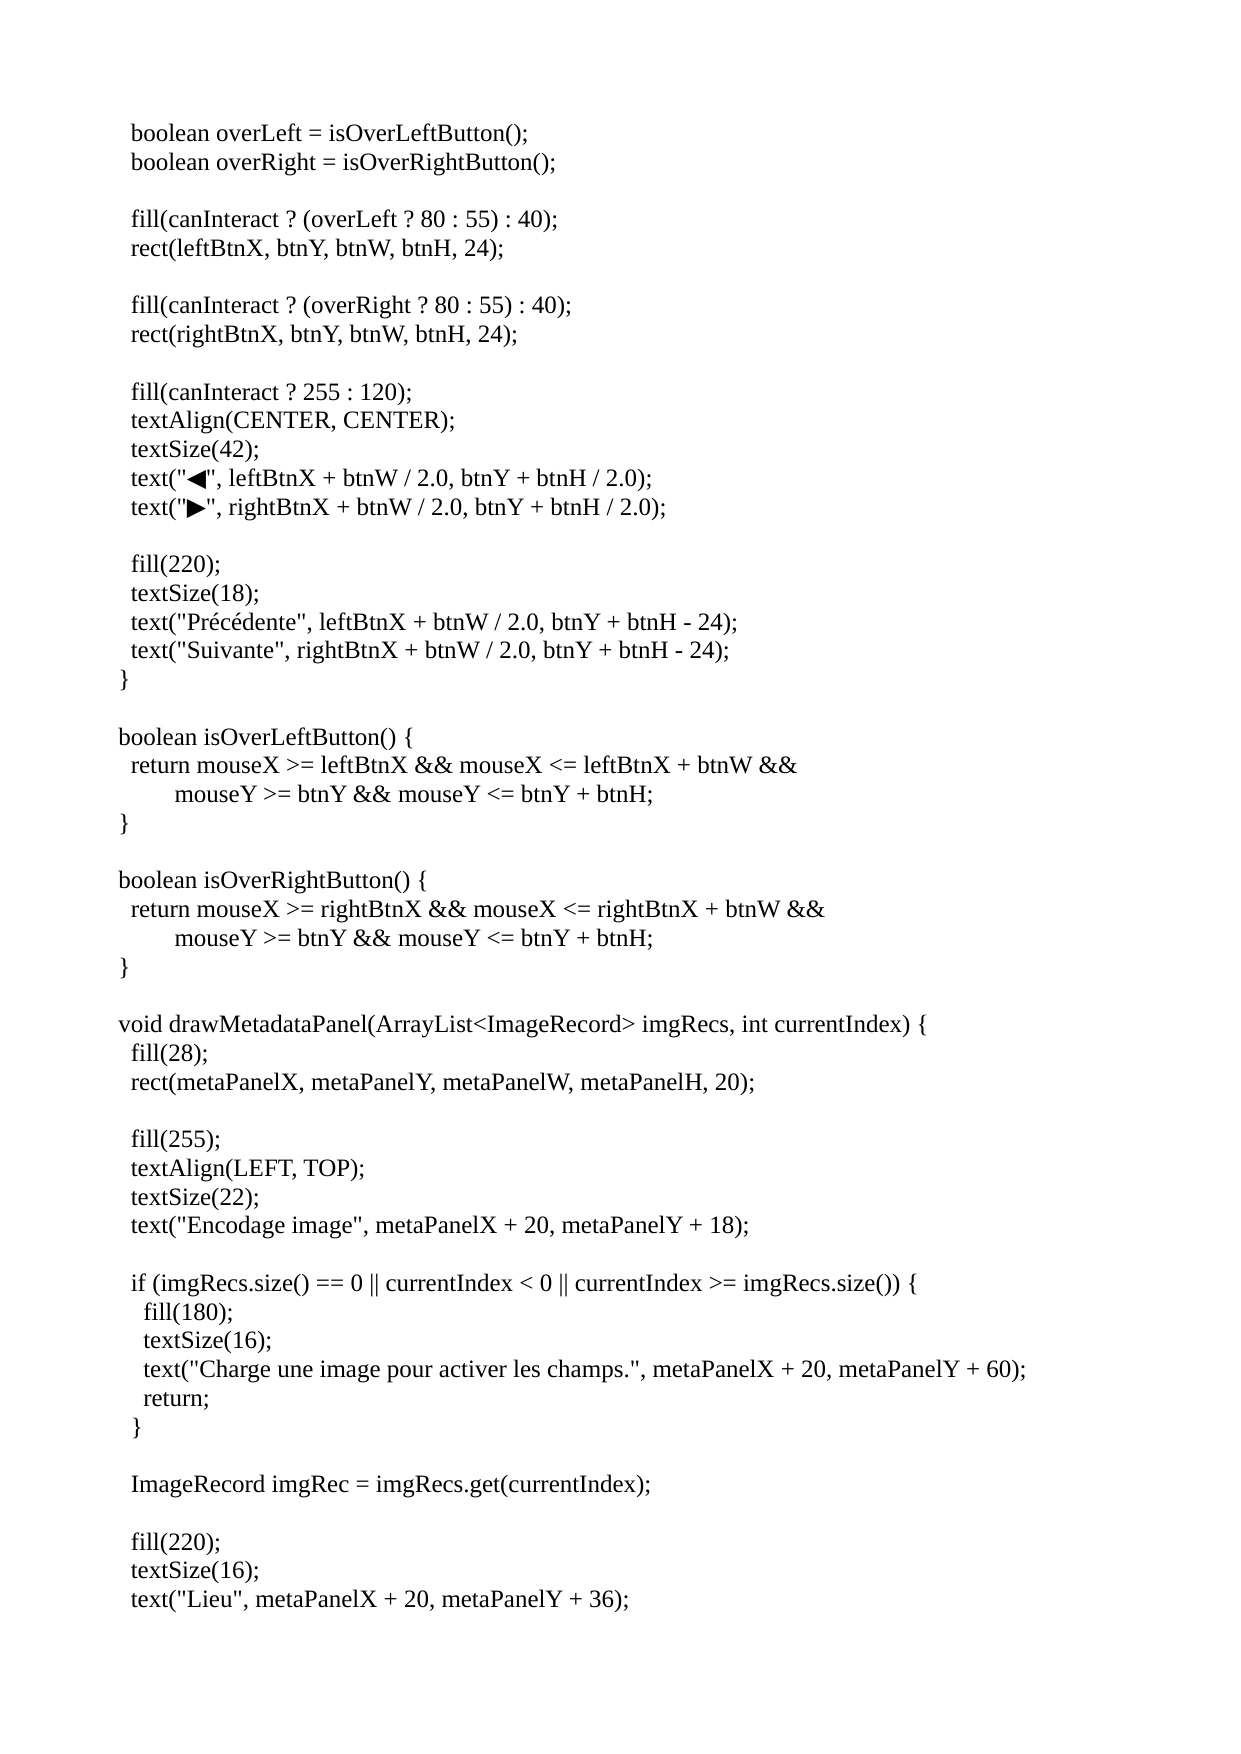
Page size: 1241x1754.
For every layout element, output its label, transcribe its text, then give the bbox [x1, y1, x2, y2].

text ImageRecord imgRec = imgRecs.get(currentIndex); [118, 1469, 1122, 1498]
text fill(220); [118, 549, 1122, 578]
text textSize(42); [118, 434, 1122, 463]
text boolean isOverLeftButton() { [118, 722, 1122, 751]
text text("▶", rightBtnX + btnW / 2.0, btnY + btnH / 2.0); [118, 492, 1122, 521]
text if (imgRecs.size() == 0 || currentIndex < 0 || currentIndex >= imgRecs.size()) { [118, 1268, 1122, 1297]
text return mouseX >= rightBtnX && mouseX <= rightBtnX + btnW && [118, 894, 1122, 923]
text text("Précédente", leftBtnX + btnW / 2.0, btnY + btnH - 24); [118, 607, 1122, 636]
text textSize(22); [118, 1182, 1122, 1211]
text textSize(18); [118, 578, 1122, 607]
text return mouseX >= leftBtnX && mouseX <= leftBtnX + btnW && [118, 751, 1122, 779]
text text("Lieu", metaPanelX + 20, metaPanelY + 36); [118, 1584, 1122, 1613]
text boolean overRight = isOverRightButton(); [118, 147, 1122, 176]
text mouseY >= btnY && mouseY <= btnY + btnH; [118, 923, 1122, 952]
text fill(canInteract ? (overRight ? 80 : 55) : 40); [118, 291, 1122, 319]
text } [118, 664, 1122, 693]
text rect(rightBtnX, btnY, btnW, btnH, 24); [118, 319, 1122, 348]
text text("Charge une image pour activer les champs.", metaPanelX + 20, metaPanelY + 60); [118, 1354, 1122, 1383]
text textAlign(CENTER, CENTER); [118, 406, 1122, 434]
text void drawMetadataPanel(ArrayList<ImageRecord> imgRecs, int currentIndex) { [118, 1009, 1122, 1038]
text } [118, 808, 1122, 837]
text } [118, 952, 1122, 981]
text textAlign(LEFT, TOP); [118, 1153, 1122, 1182]
text boolean isOverRightButton() { [118, 866, 1122, 894]
text fill(28); [118, 1038, 1122, 1067]
text mouseY >= btnY && mouseY <= btnY + btnH; [118, 779, 1122, 808]
text textSize(16); [118, 1556, 1122, 1584]
text fill(220); [118, 1527, 1122, 1556]
text text("◀", leftBtnX + btnW / 2.0, btnY + btnH / 2.0); [118, 463, 1122, 492]
text fill(255); [118, 1124, 1122, 1153]
text } [118, 1412, 1122, 1441]
text boolean overLeft = isOverLeftButton(); [118, 118, 1122, 147]
text rect(leftBtnX, btnY, btnW, btnH, 24); [118, 233, 1122, 262]
text rect(metaPanelX, metaPanelY, metaPanelW, metaPanelH, 20); [118, 1067, 1122, 1096]
text return; [118, 1383, 1122, 1412]
text text("Suivante", rightBtnX + btnW / 2.0, btnY + btnH - 24); [118, 636, 1122, 664]
text fill(canInteract ? 255 : 120); [118, 377, 1122, 406]
text fill(180); [118, 1297, 1122, 1326]
text text("Encodage image", metaPanelX + 20, metaPanelY + 18); [118, 1211, 1122, 1239]
text textSize(16); [118, 1326, 1122, 1354]
text fill(canInteract ? (overLeft ? 80 : 55) : 40); [118, 204, 1122, 233]
